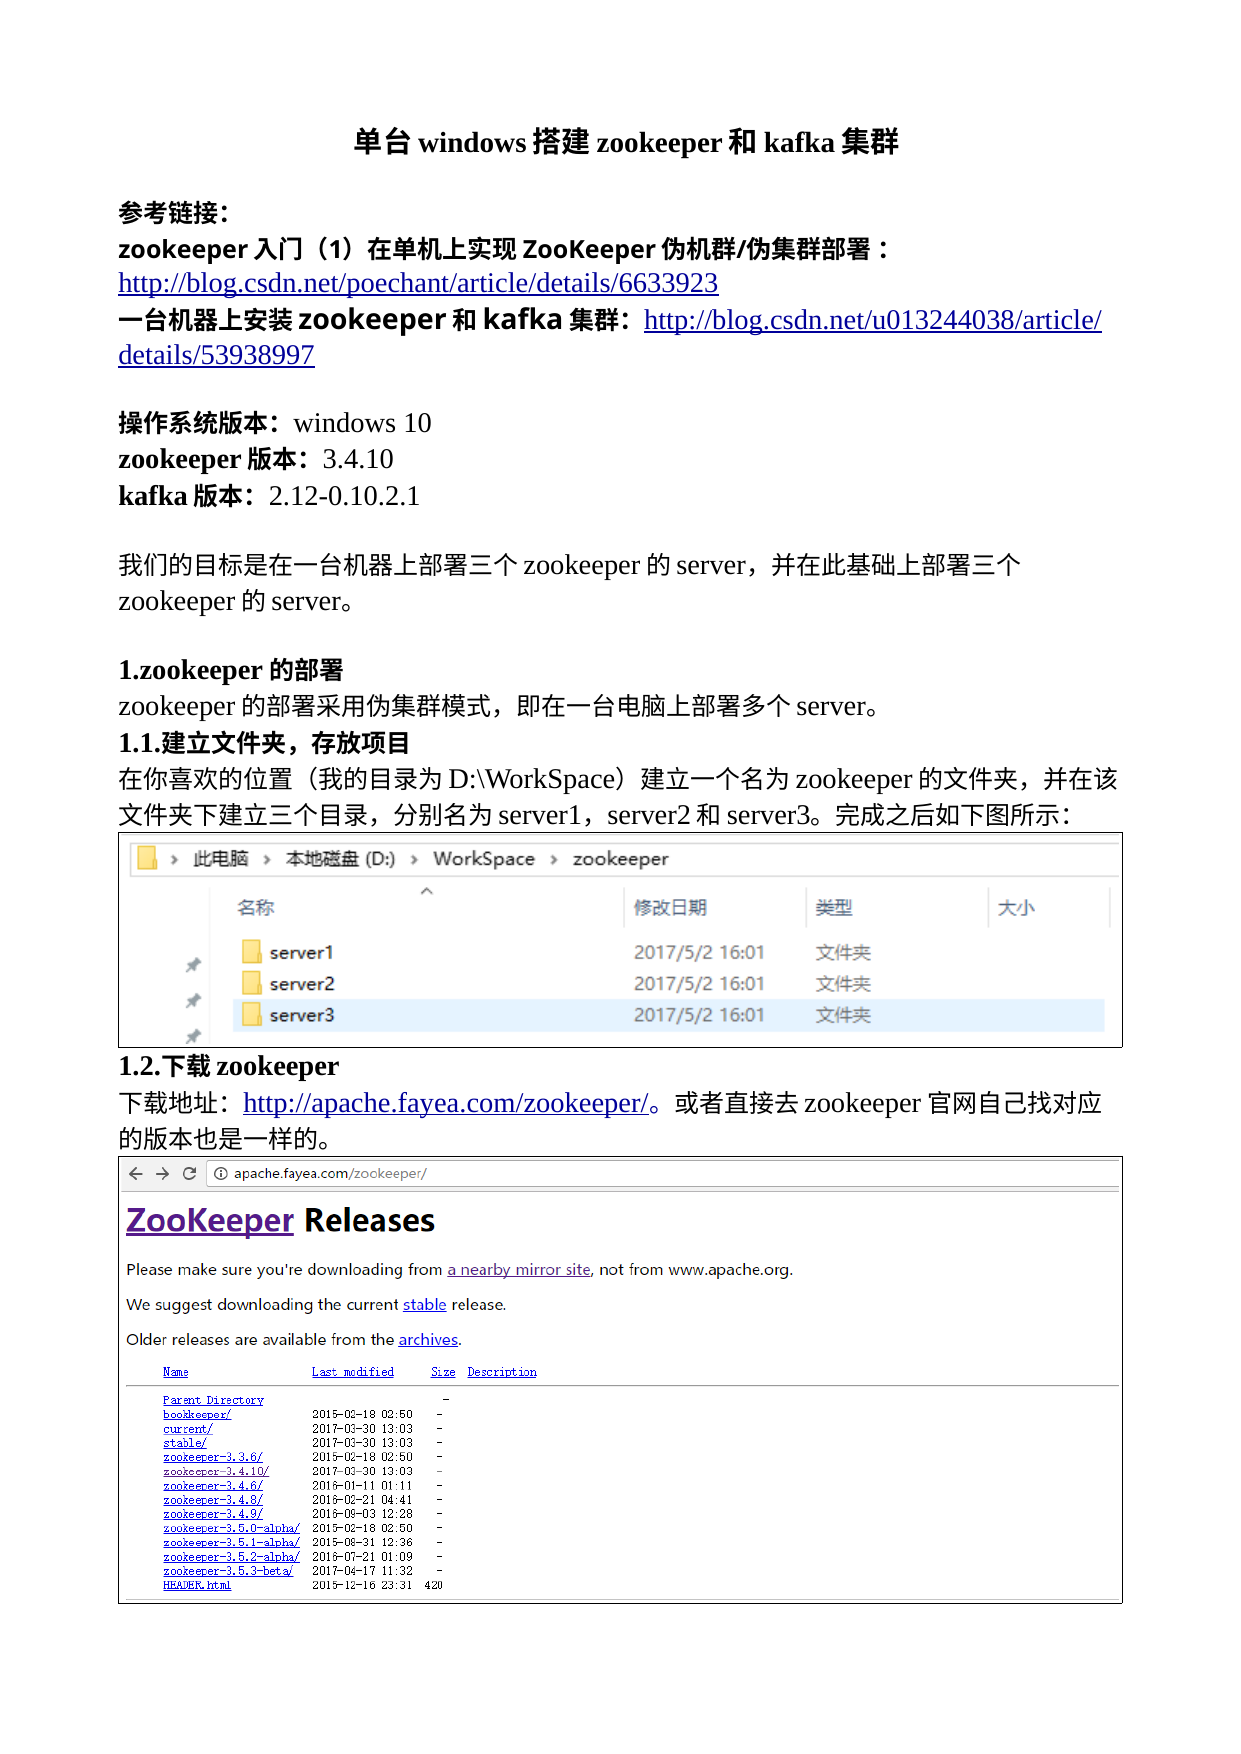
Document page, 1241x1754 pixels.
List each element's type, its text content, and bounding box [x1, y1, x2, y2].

text 操作系统版本：windows 10 [118, 403, 1122, 440]
picture [121, 1158, 1119, 1600]
text 参考链接： [118, 193, 1122, 229]
text zookeeper版本：3.4.10 [118, 440, 1122, 476]
text zookeeper的部署采用伪集群模式，即在一台电脑上部署多个server。 [118, 687, 1122, 723]
picture [121, 834, 1119, 1044]
text zookeeper入门（1）在单机上实现ZooKeeper伪机群/伪集群部署 ： [118, 229, 1122, 266]
text 下载地址：http://apache.fayea.com/zookeeper/。或者直接去zookeeper官网自己找对应的版本也是一样的。 [118, 1083, 1122, 1156]
text 我们的目标是在一台机器上部署三个zookeeper的server，并在此基础上部署三个zookeeper的server。 [118, 545, 1122, 618]
text 一台机器上安装zookeeper和kafka集群：http://blog.csdn.net/u013244038/article/details/53938997 [118, 299, 1122, 371]
text [119, 833, 1122, 1047]
text 1.zookeeper的部署 [118, 651, 1122, 687]
text http://blog.csdn.net/poechant/article/details/6633923 [118, 266, 1122, 299]
text 1.2.下载zookeeper [118, 1048, 1122, 1083]
text 在你喜欢的位置（我的目录为D:\WorkSpace）建立一个名为zookeeper的文件夹，并在该文件夹下建立三个目录，分别名为server1，server2和server3。完成之后如下图所示： [118, 759, 1122, 832]
text 单台windows搭建zookeeper和kafka集群 [118, 118, 1122, 160]
text kafka版本：2.12-0.10.2.1 [118, 476, 1122, 512]
text 1.1.建立文件夹，存放项目 [118, 723, 1122, 759]
